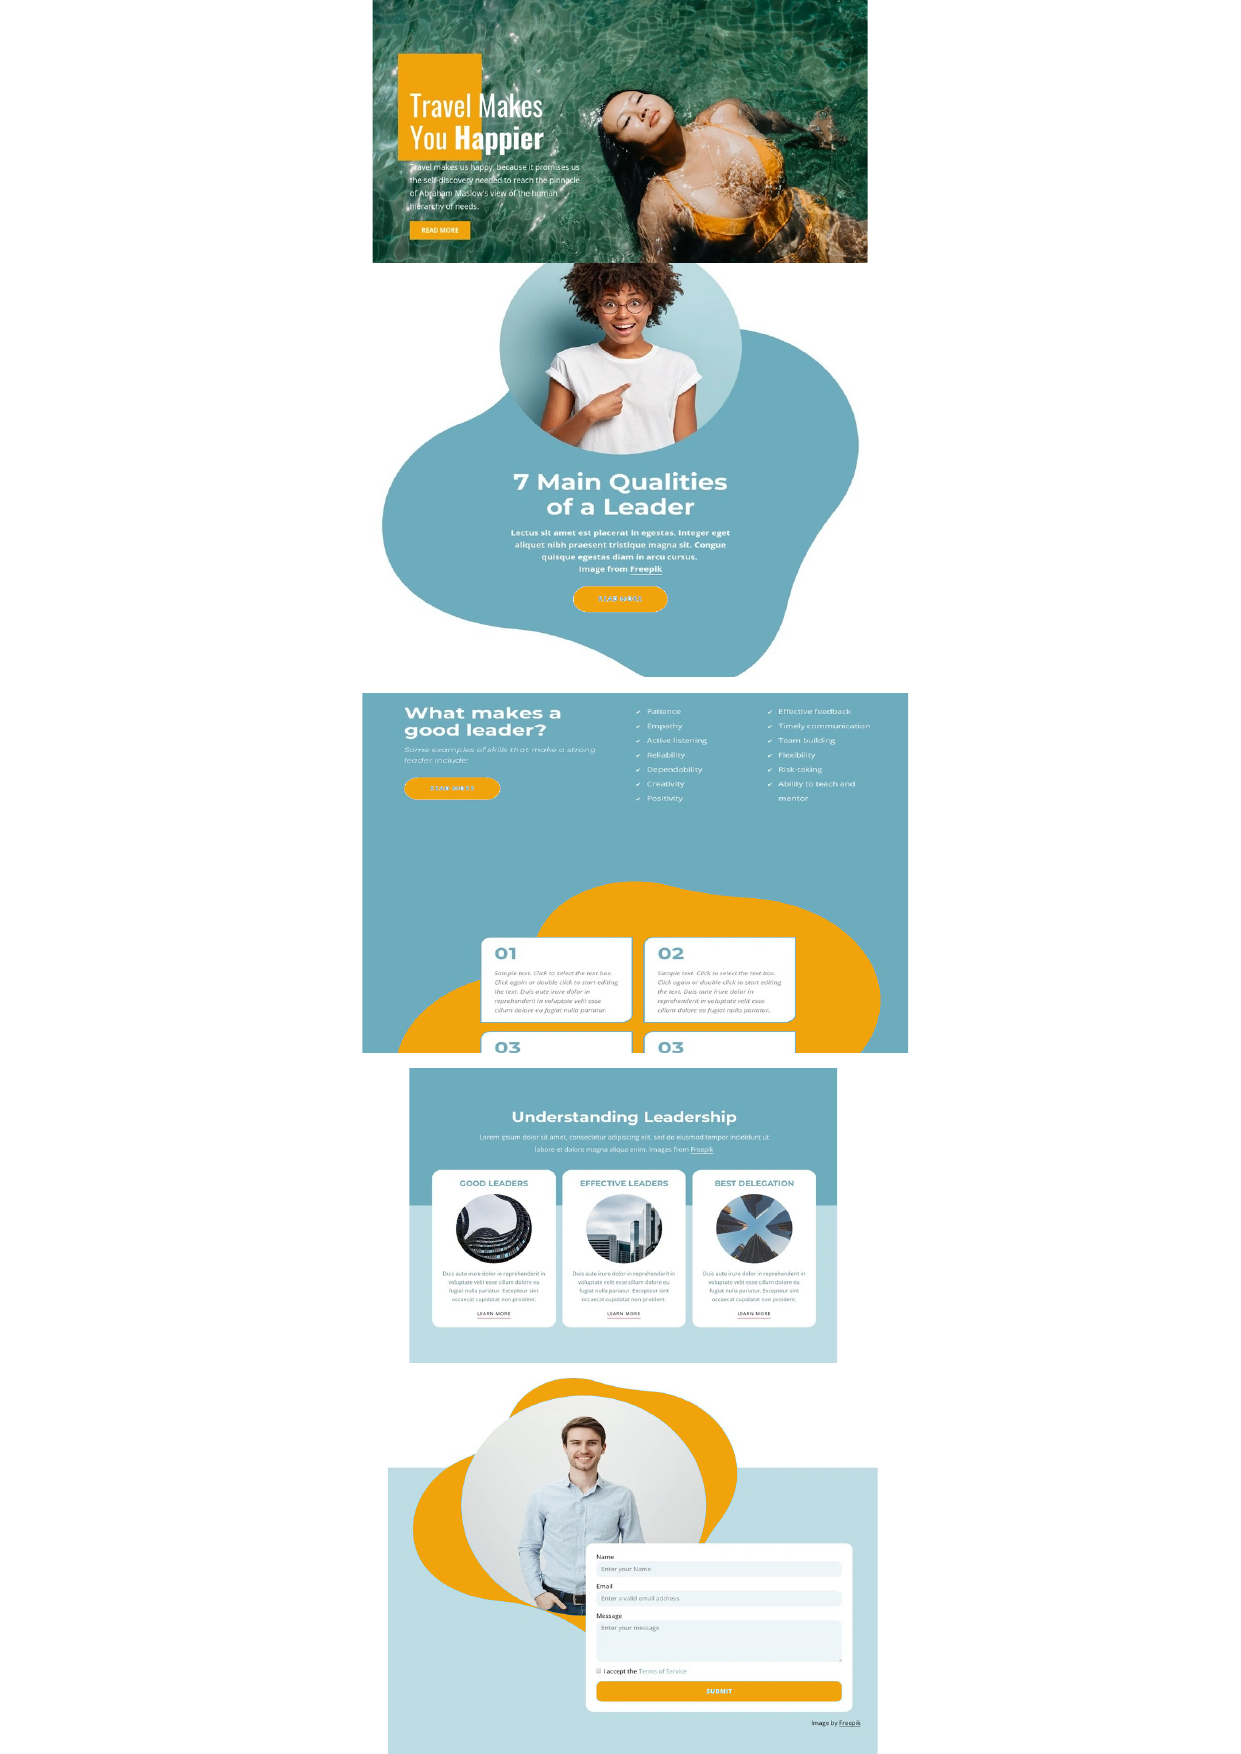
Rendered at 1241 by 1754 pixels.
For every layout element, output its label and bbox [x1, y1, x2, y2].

picture [362, 693, 909, 1053]
picture [354, 0, 886, 677]
picture [387, 1378, 878, 1754]
picture [409, 1068, 838, 1363]
